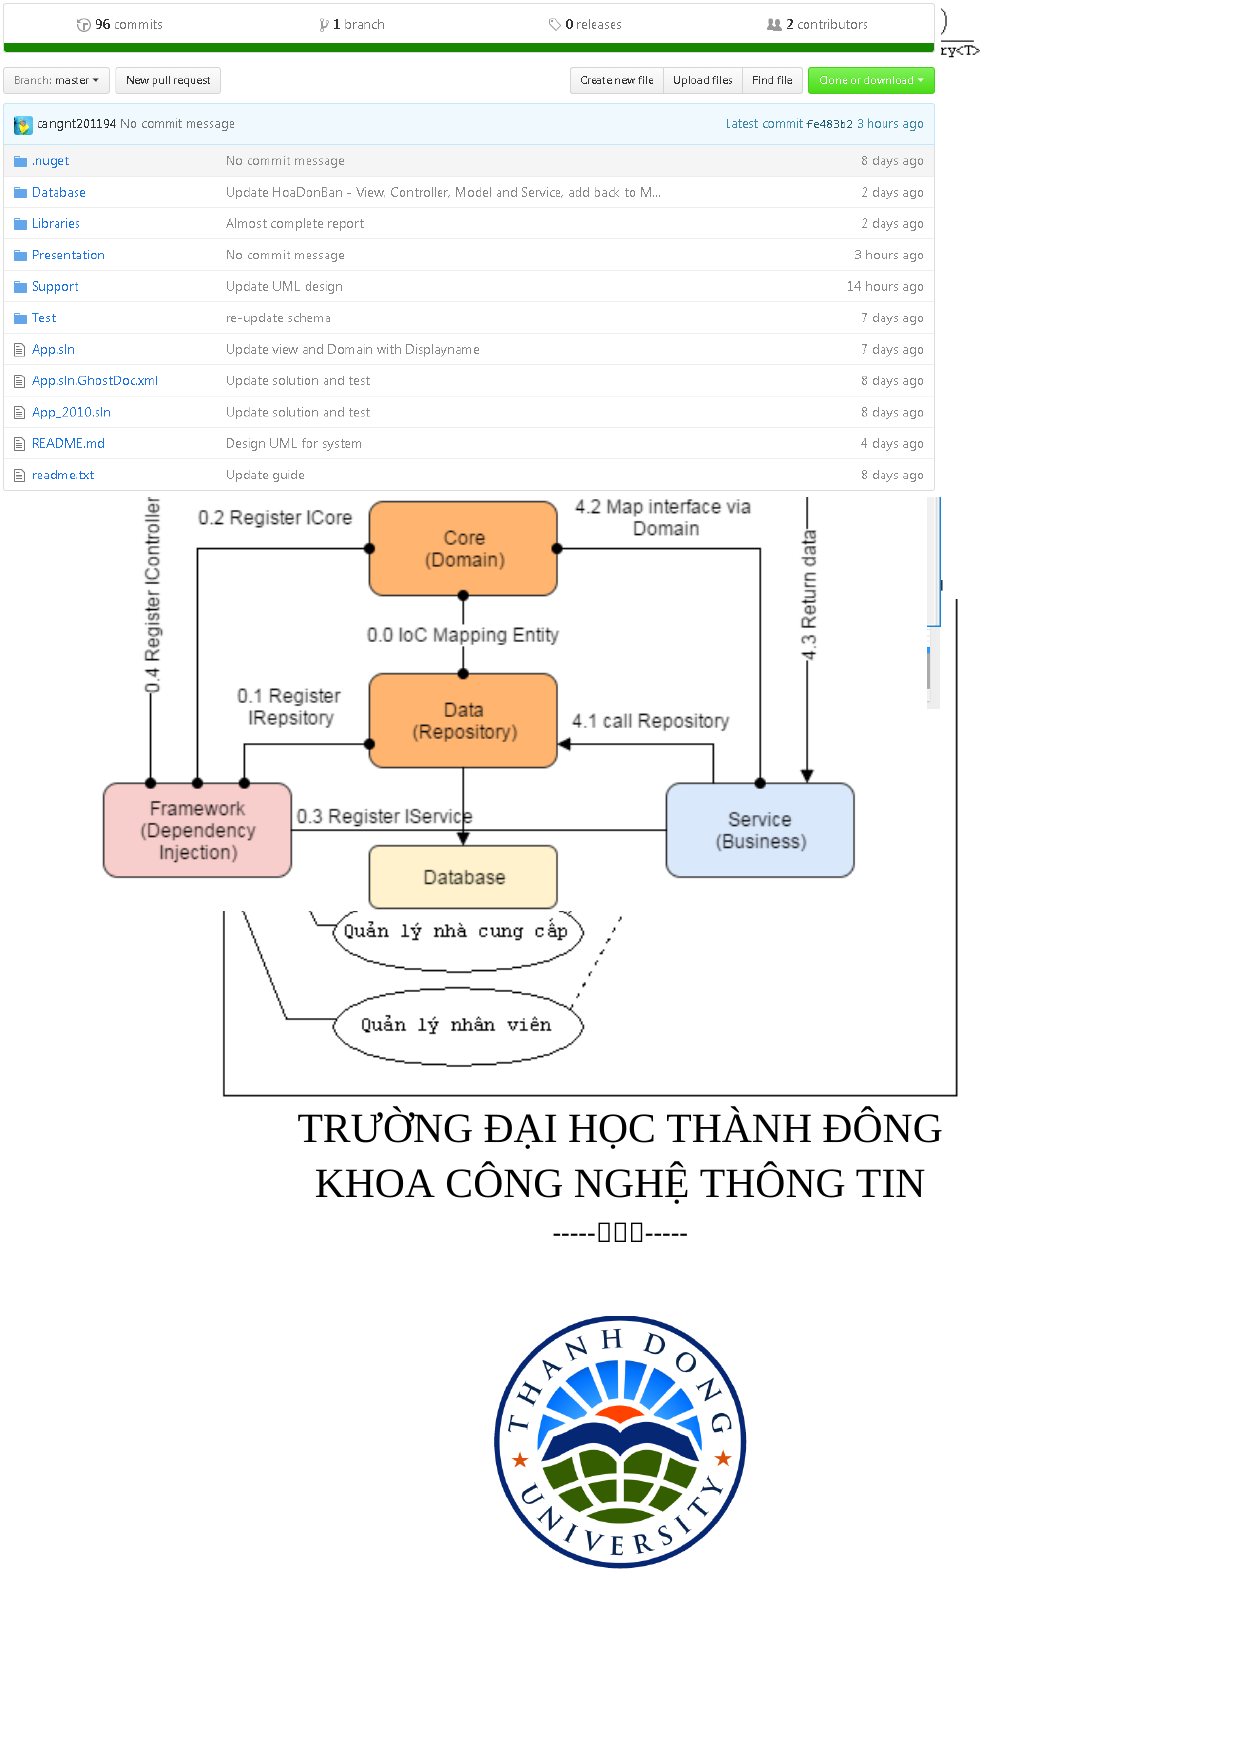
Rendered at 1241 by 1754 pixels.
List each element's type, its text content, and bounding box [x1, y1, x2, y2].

text KHOA CÔNG NGHỆ THÔNG TIN [150, 1158, 1090, 1206]
text TRƯỜNG ĐẠI HỌC THÀNH ĐÔNG [150, 150, 1090, 1151]
picture [0, 0, 1016, 1103]
picture [491, 1316, 749, 1571]
text ---------- [150, 1213, 1090, 1250]
picture [1, 1, 940, 496]
